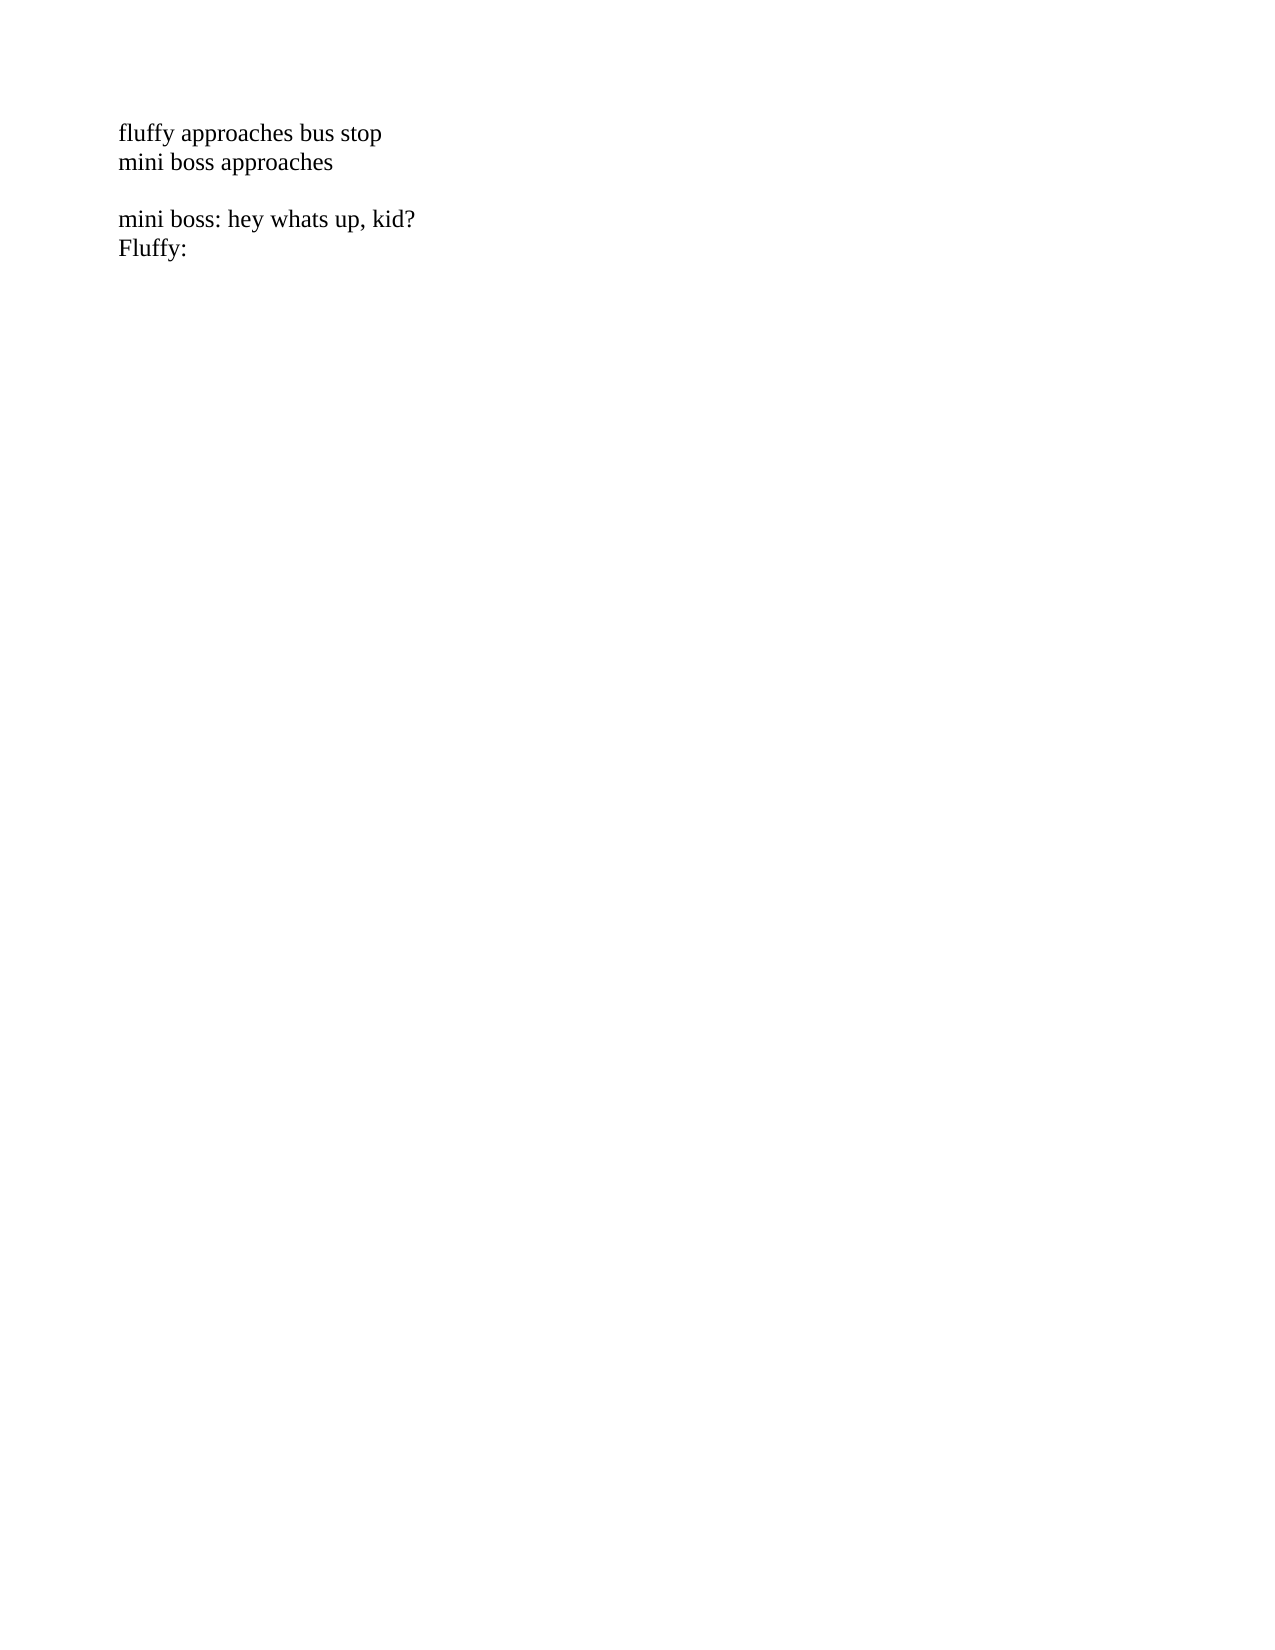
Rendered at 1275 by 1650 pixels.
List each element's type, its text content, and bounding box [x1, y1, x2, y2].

text Fluffy: [118, 233, 1157, 262]
text mini boss approaches [118, 147, 1157, 176]
text fluffy approaches bus stop [118, 118, 1157, 147]
text mini boss: hey whats up, kid? [118, 204, 1157, 233]
